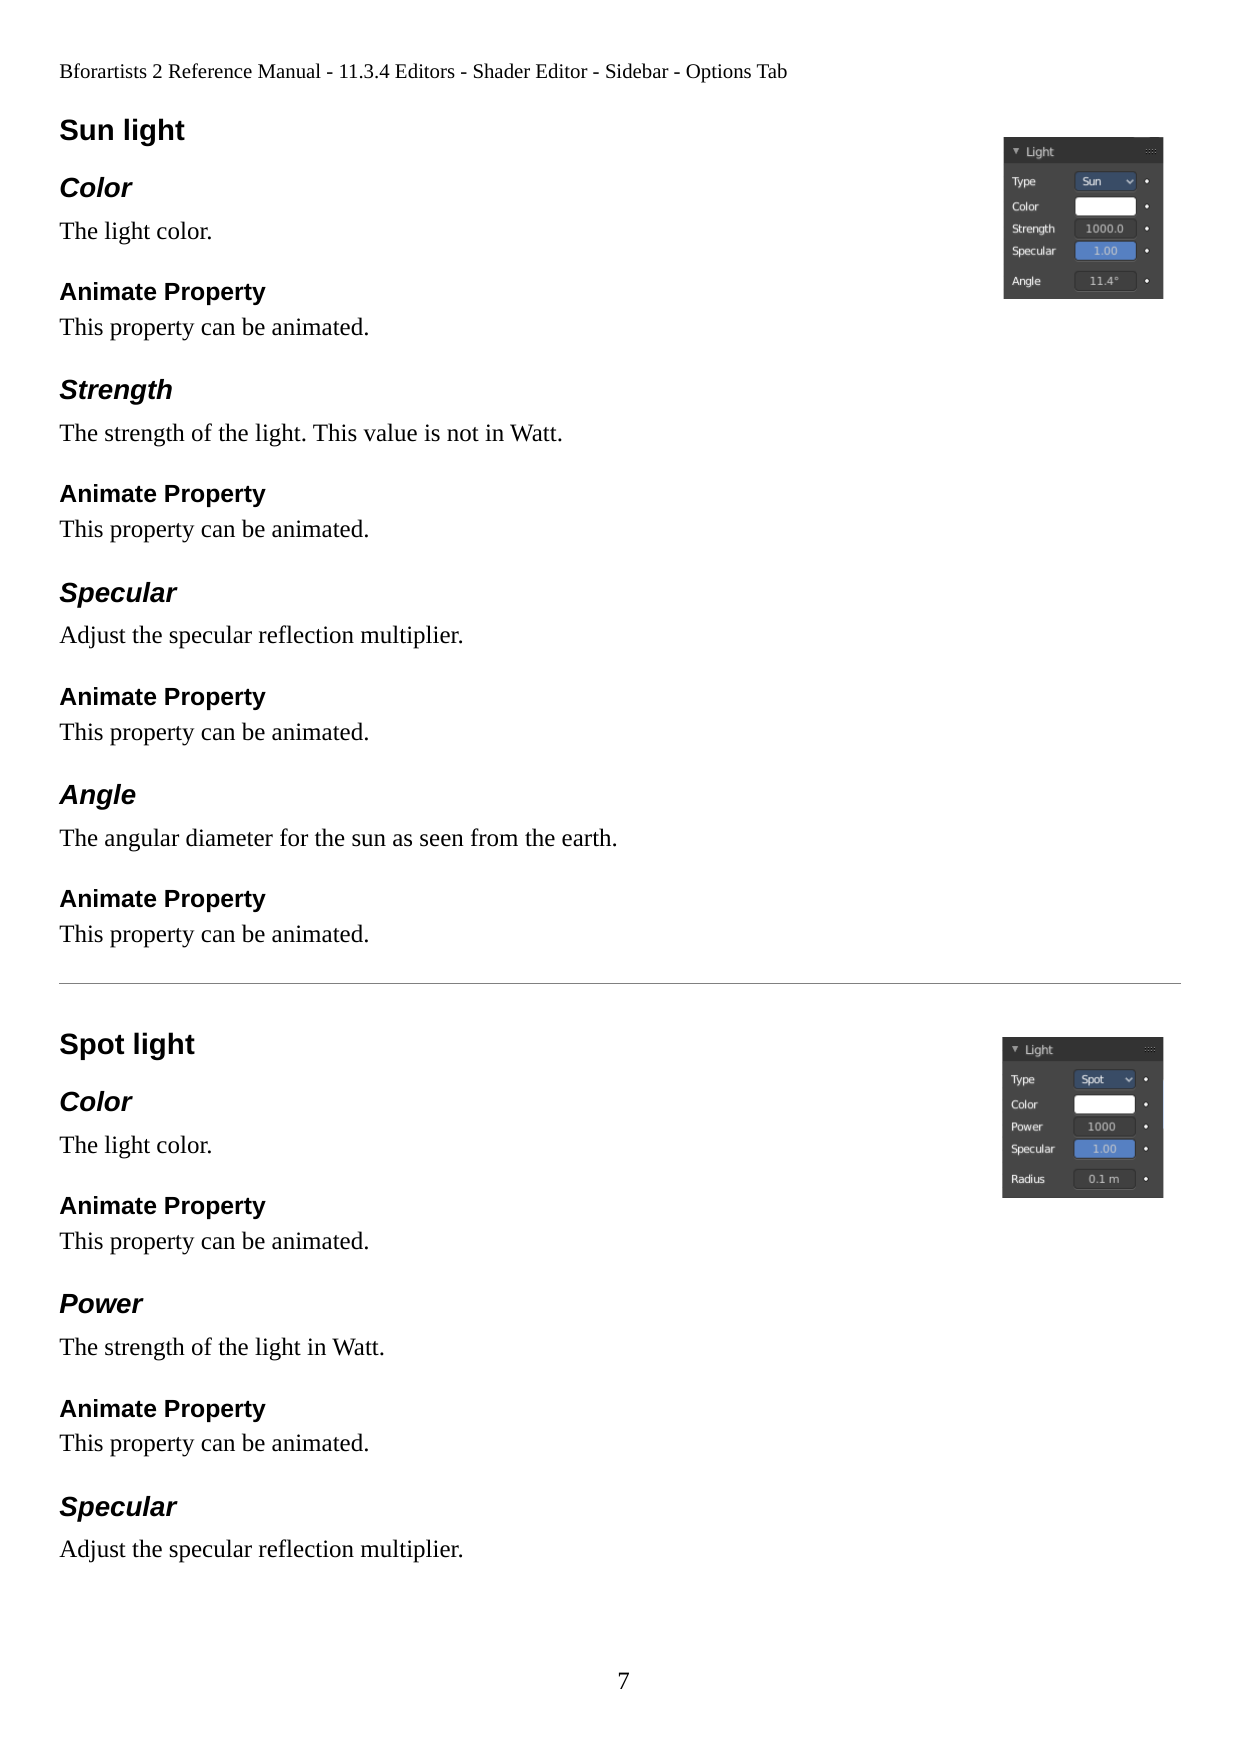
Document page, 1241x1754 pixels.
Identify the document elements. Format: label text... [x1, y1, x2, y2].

text This property can be animated. [59, 919, 1181, 948]
subtitle Animate Property [59, 682, 1181, 710]
subtitle Angle [59, 778, 1181, 810]
subtitle Animate Property [59, 1191, 1181, 1220]
subtitle Strength [59, 374, 1181, 406]
subtitle Animate Property [59, 1394, 1181, 1422]
subtitle Specular [59, 1490, 1181, 1522]
text The strength of the light. This value is not in Watt. [59, 418, 1181, 447]
subtitle [1164, 1086, 1181, 1117]
text This property can be animated. [59, 717, 1181, 745]
subtitle Sun light [59, 113, 1181, 146]
text [1164, 1130, 1181, 1159]
text This property can be animated. [59, 1226, 1181, 1255]
text This property can be animated. [59, 1428, 1181, 1457]
text The light color. [59, 216, 1003, 244]
subtitle Color [59, 1086, 1002, 1117]
subtitle Specular [59, 576, 1181, 608]
subtitle Spot light [59, 1027, 1181, 1061]
picture [1002, 1037, 1164, 1198]
text This property can be animated. [59, 312, 1181, 341]
subtitle Animate Property [59, 277, 1181, 306]
text The light color. [59, 1130, 1002, 1159]
text The strength of the light in Watt. [59, 1332, 1181, 1361]
text Adjust the specular reflection multiplier. [59, 620, 1181, 649]
text [1164, 216, 1181, 244]
picture [1003, 137, 1164, 299]
subtitle Animate Property [59, 884, 1181, 913]
text Adjust the specular reflection multiplier. [59, 1534, 1181, 1563]
subtitle Power [59, 1288, 1181, 1320]
subtitle Animate Property [59, 479, 1181, 508]
subtitle [1164, 171, 1181, 203]
subtitle Color [59, 171, 1003, 203]
text The angular diameter for the sun as seen from the earth. [59, 823, 1181, 851]
text This property can be animated. [59, 514, 1181, 543]
